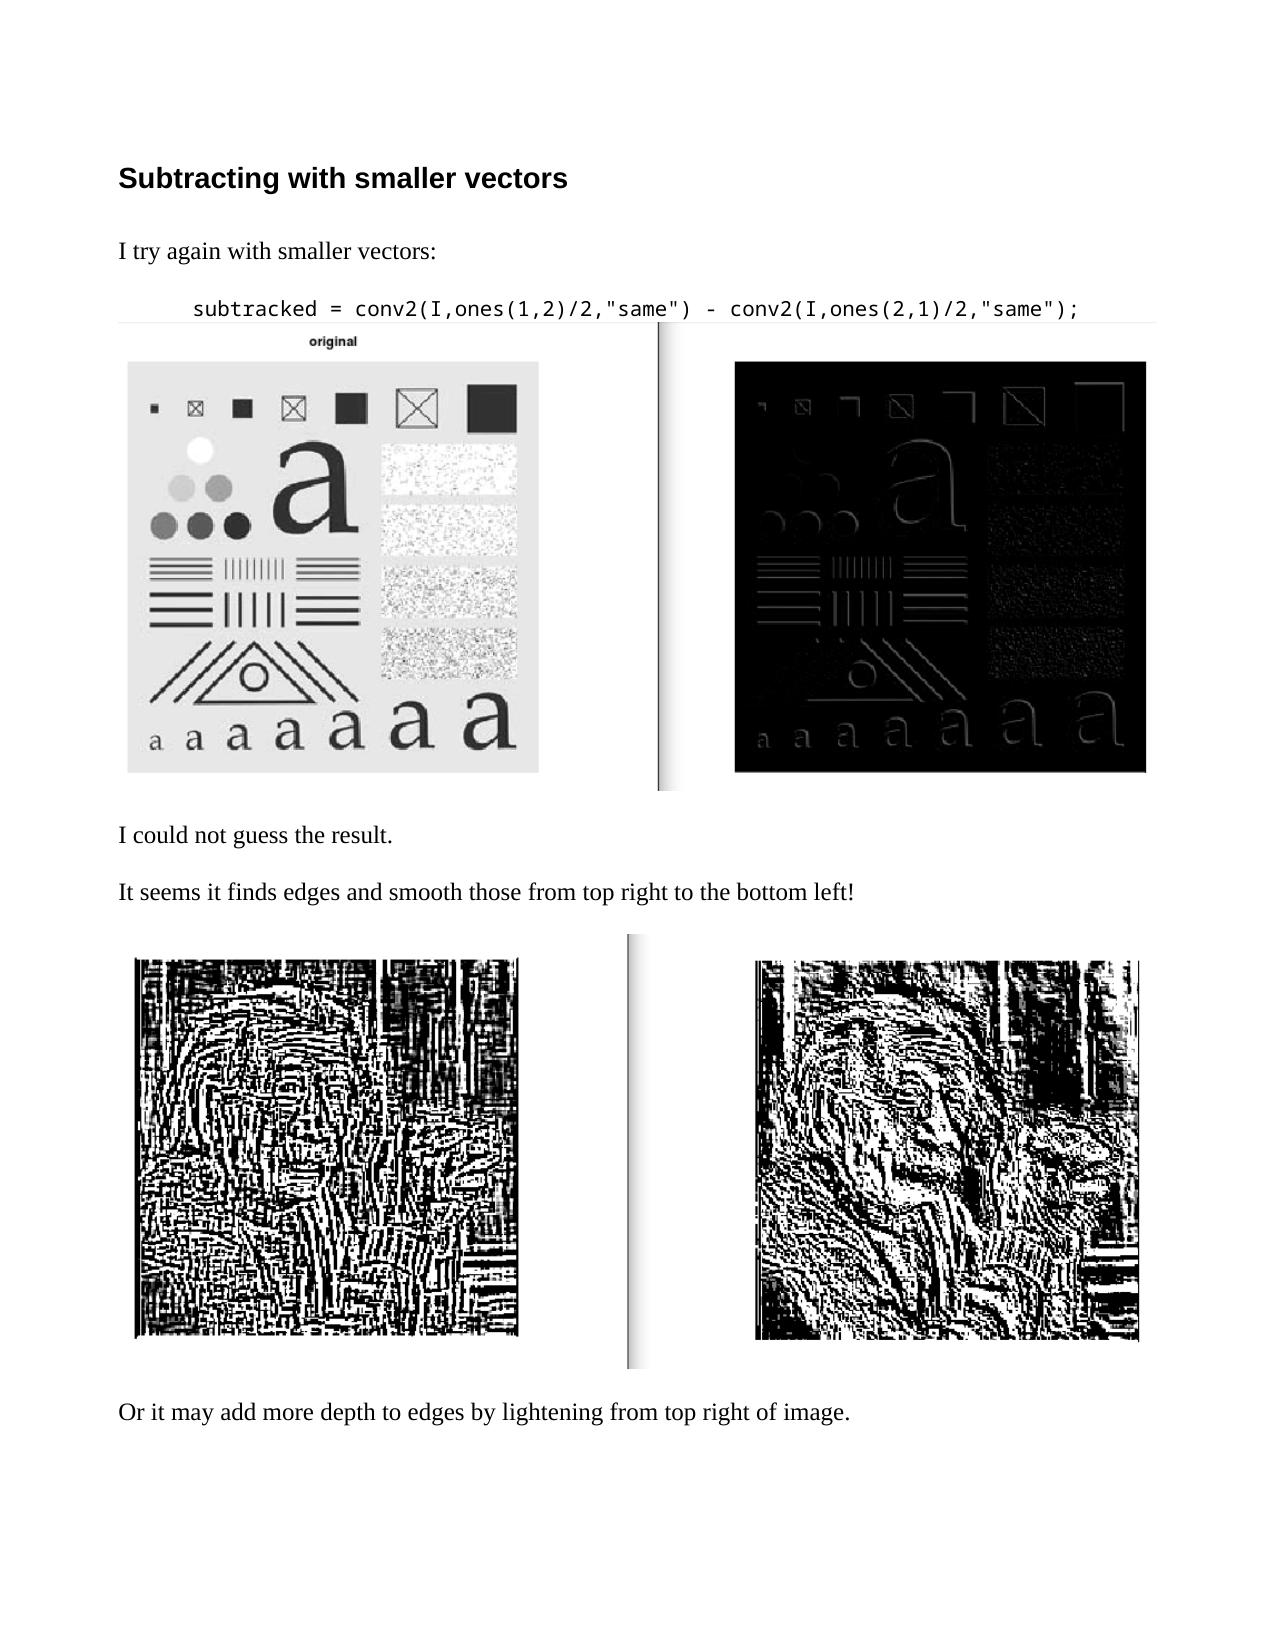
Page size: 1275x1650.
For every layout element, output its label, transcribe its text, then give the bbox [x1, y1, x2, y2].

picture [118, 322, 1157, 791]
text I try again with smaller vectors: [118, 236, 1157, 265]
subtitle Subtracting with smaller vectors [118, 161, 1157, 195]
picture [118, 934, 1157, 1369]
text Or it may add more depth to edges by lightening from top right of image. [118, 1397, 1157, 1426]
text I could not guess the result. [118, 820, 1157, 848]
text subtracked = conv2(I,ones(1,2)/2,"same") - conv2(I,ones(2,1)/2,"same"); [192, 294, 1157, 322]
text It seems it finds edges and smooth those from top right to the bottom left! [118, 877, 1157, 906]
